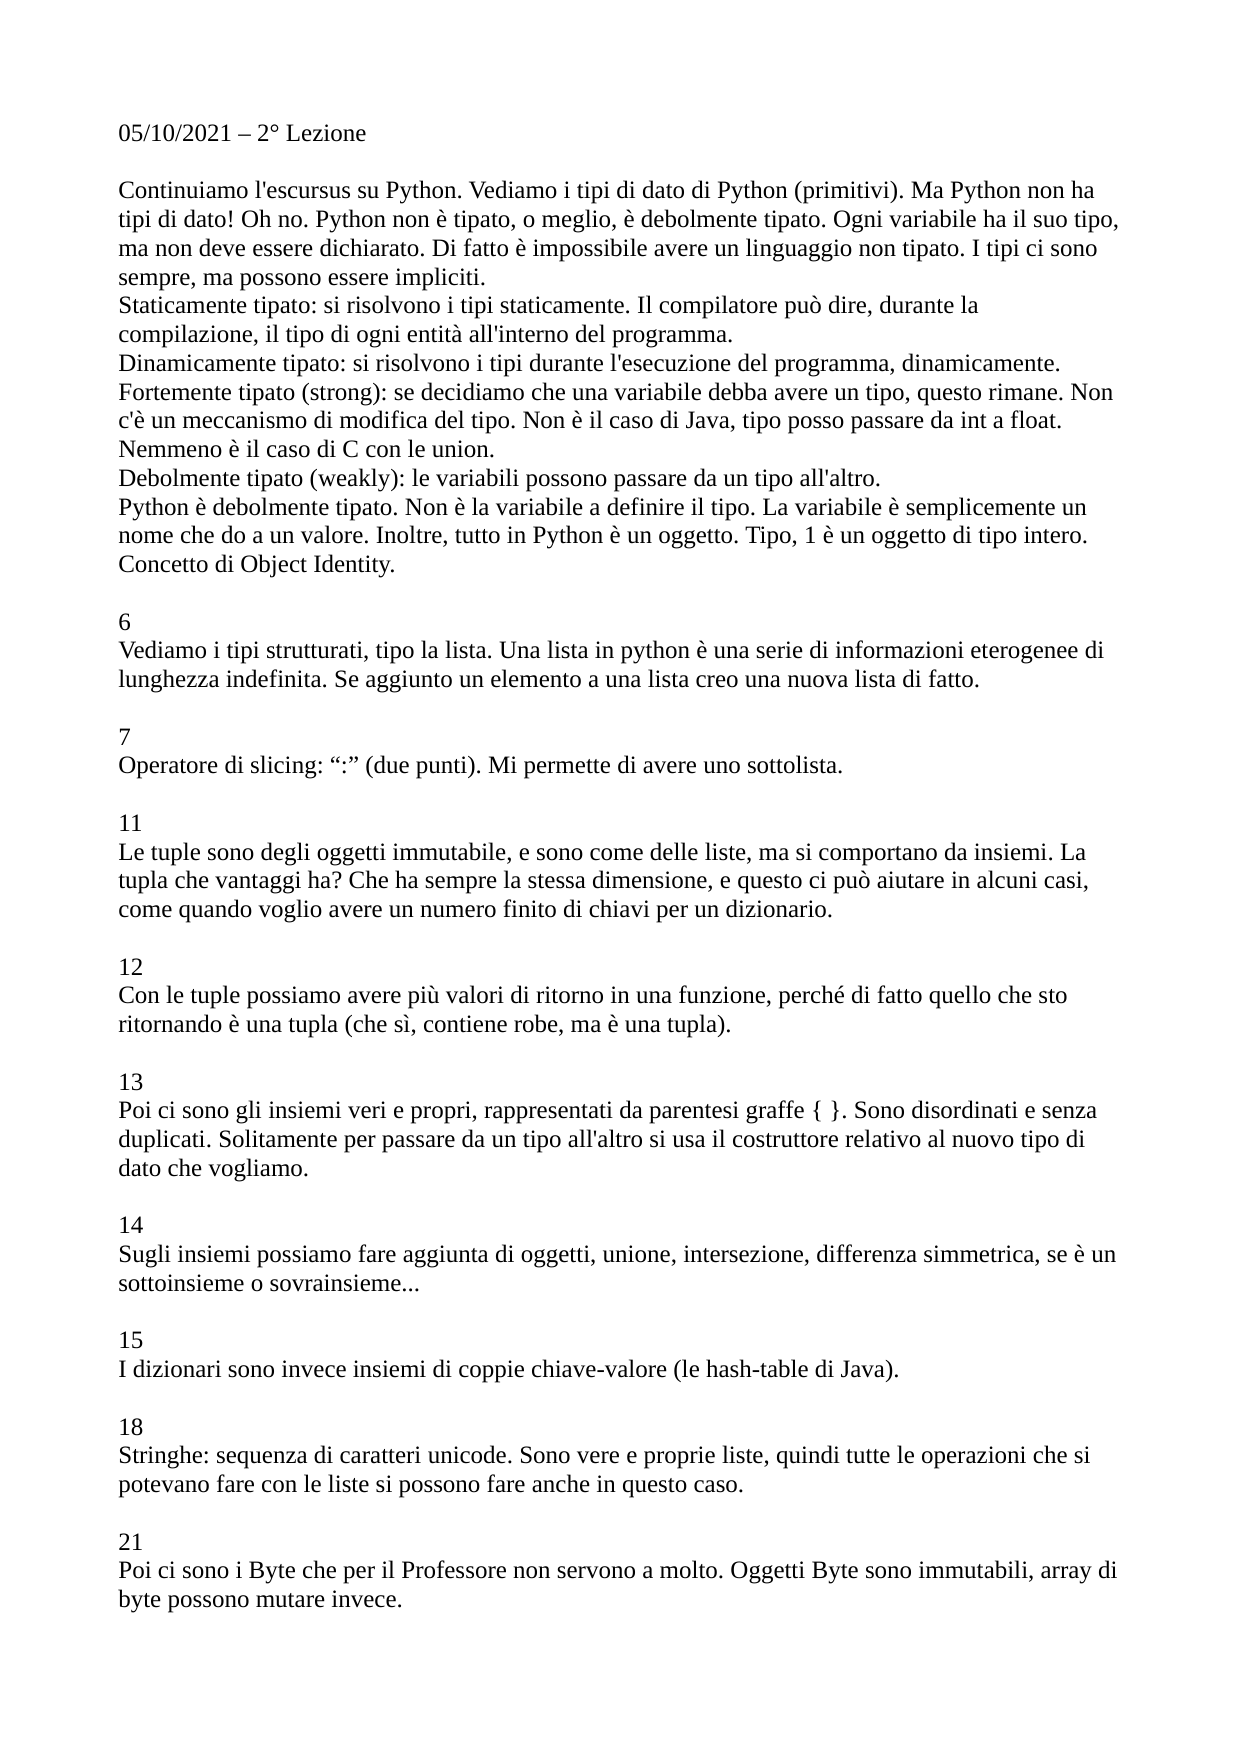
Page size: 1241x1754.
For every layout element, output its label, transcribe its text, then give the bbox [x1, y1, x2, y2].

text Debolmente tipato (weakly): le variabili possono passare da un tipo all'altro. [118, 463, 1122, 492]
text 7 [118, 722, 1122, 751]
text Python è debolmente tipato. Non è la variabile a definire il tipo. La variabile è semplicemente un nome che do a un valore. Inoltre, tutto in Python è un oggetto. Tipo, 1 è un oggetto di tipo intero. [118, 492, 1122, 549]
text 21 [118, 1527, 1122, 1556]
text Vediamo i tipi strutturati, tipo la lista. Una lista in python è una serie di informazioni eterogenee di lunghezza indefinita. Se aggiunto un elemento a una lista creo una nuova lista di fatto. [118, 636, 1122, 693]
text Operatore di slicing: “:” (due punti). Mi permette di avere uno sottolista. [118, 751, 1122, 779]
text Staticamente tipato: si risolvono i tipi staticamente. Il compilatore può dire, durante la compilazione, il tipo di ogni entità all'interno del programma. [118, 291, 1122, 348]
text 18 [118, 1412, 1122, 1441]
text Poi ci sono i Byte che per il Professore non servono a molto. Oggetti Byte sono immutabili, array di byte possono mutare invece. [118, 1556, 1122, 1613]
text 13 [118, 1067, 1122, 1096]
text Le tuple sono degli oggetti immutabile, e sono come delle liste, ma si comportano da insiemi. La tupla che vantaggi ha? Che ha sempre la stessa dimensione, e questo ci può aiutare in alcuni casi, come quando voglio avere un numero finito di chiavi per un dizionario. [118, 837, 1122, 923]
text 6 [118, 607, 1122, 636]
text 05/10/2021 – 2° Lezione [118, 118, 1122, 147]
text I dizionari sono invece insiemi di coppie chiave-valore (le hash-table di Java). [118, 1354, 1122, 1383]
text Dinamicamente tipato: si risolvono i tipi durante l'esecuzione del programma, dinamicamente. [118, 348, 1122, 377]
text 15 [118, 1326, 1122, 1354]
text Sugli insiemi possiamo fare aggiunta di oggetti, unione, intersezione, differenza simmetrica, se è un sottoinsieme o sovrainsieme... [118, 1239, 1122, 1297]
text 14 [118, 1211, 1122, 1239]
text 11 [118, 808, 1122, 837]
text Continuiamo l'escursus su Python. Vediamo i tipi di dato di Python (primitivi). Ma Python non ha tipi di dato! Oh no. Python non è tipato, o meglio, è debolmente tipato. Ogni variabile ha il suo tipo, ma non deve essere dichiarato. Di fatto è impossibile avere un linguaggio non tipato. I tipi ci sono sempre, ma possono essere impliciti. [118, 176, 1122, 291]
text 12 [118, 952, 1122, 981]
text Fortemente tipato (strong): se decidiamo che una variabile debba avere un tipo, questo rimane. Non c'è un meccanismo di modifica del tipo. Non è il caso di Java, tipo posso passare da int a float. Nemmeno è il caso di C con le union. [118, 377, 1122, 463]
text Poi ci sono gli insiemi veri e propri, rappresentati da parentesi graffe { }. Sono disordinati e senza duplicati. Solitamente per passare da un tipo all'altro si usa il costruttore relativo al nuovo tipo di dato che vogliamo. [118, 1096, 1122, 1182]
text Concetto di Object Identity. [118, 549, 1122, 578]
text Con le tuple possiamo avere più valori di ritorno in una funzione, perché di fatto quello che sto ritornando è una tupla (che sì, contiene robe, ma è una tupla). [118, 981, 1122, 1038]
text Stringhe: sequenza di caratteri unicode. Sono vere e proprie liste, quindi tutte le operazioni che si potevano fare con le liste si possono fare anche in questo caso. [118, 1441, 1122, 1498]
